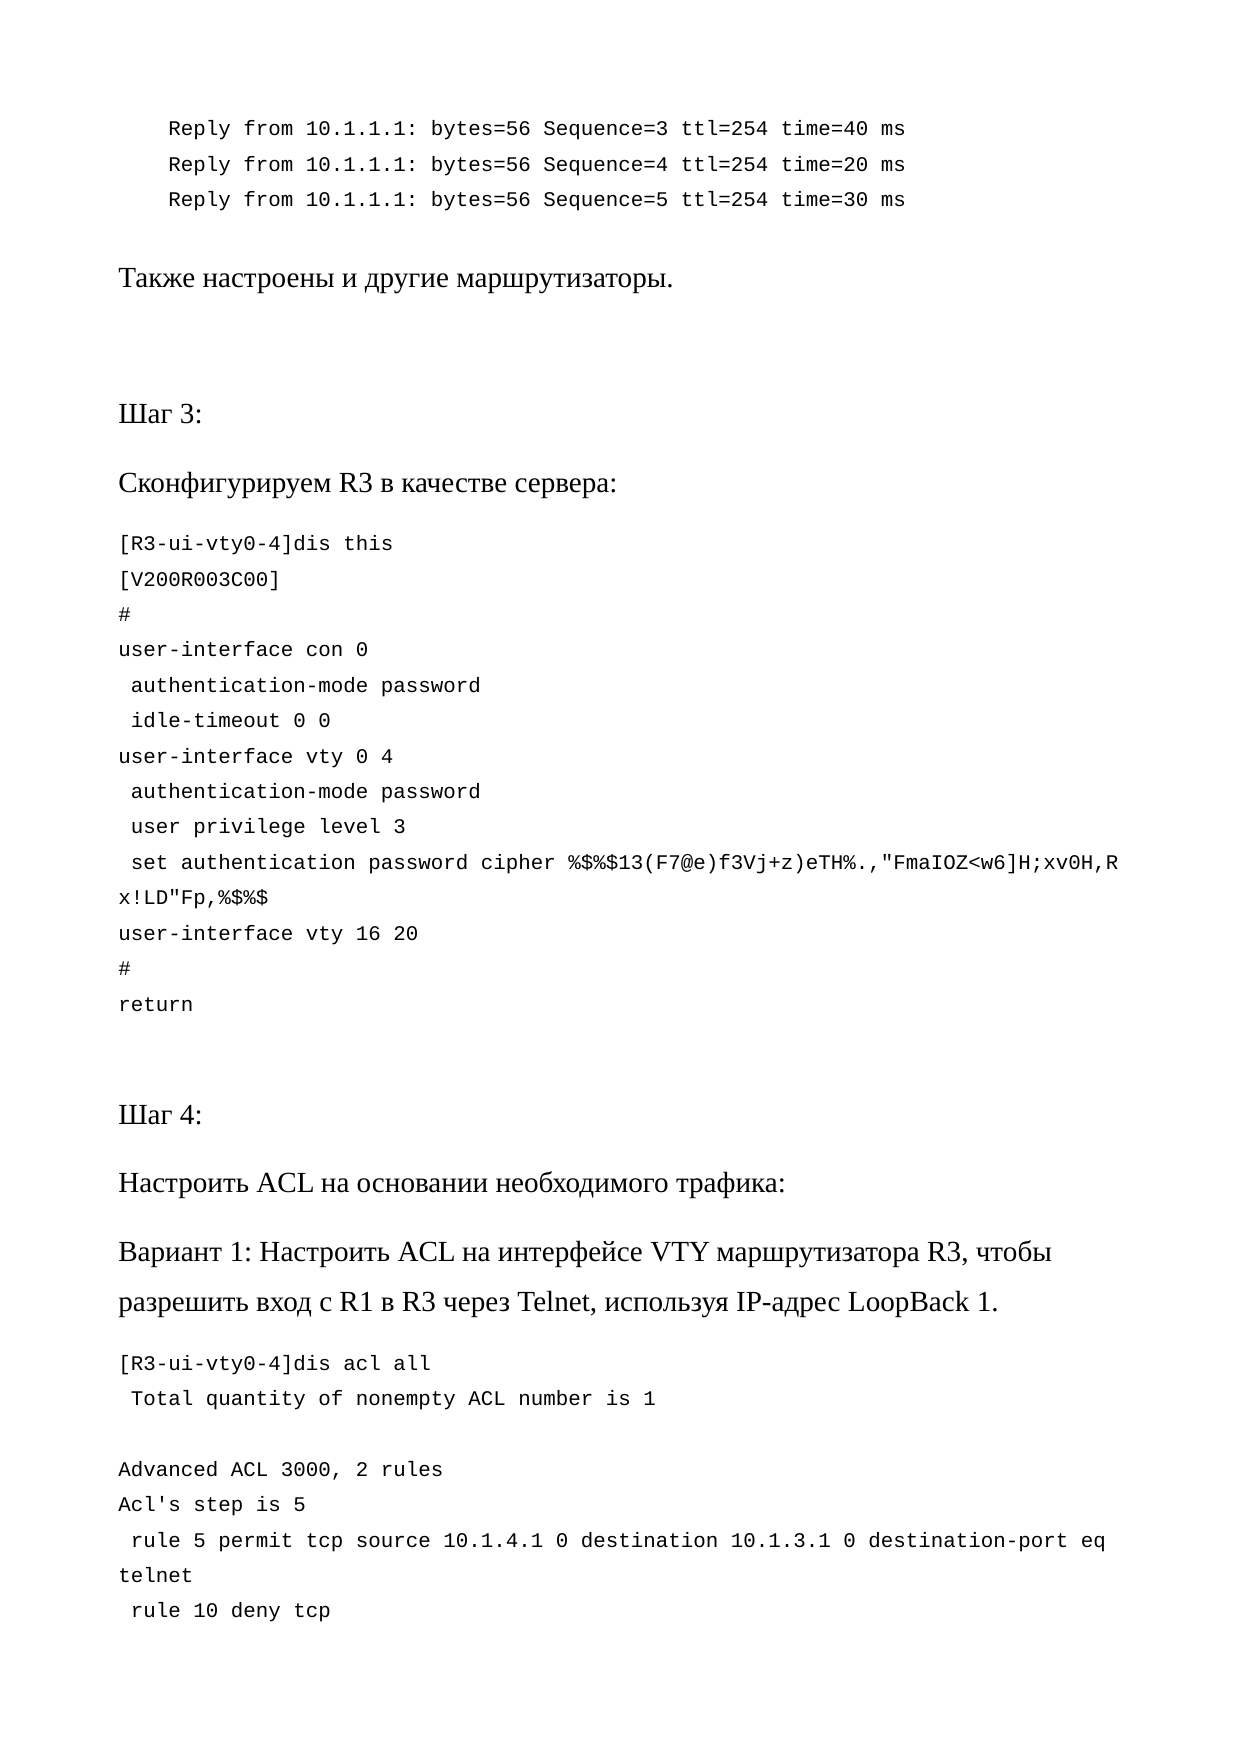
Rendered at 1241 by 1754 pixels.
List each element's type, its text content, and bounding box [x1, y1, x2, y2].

text Также настроены и другие маршрутизаторы. [118, 260, 1122, 293]
text user-interface con 0 [118, 639, 1122, 663]
text [R3-ui-vty0-4]dis acl all [118, 1353, 1122, 1376]
text [R3-ui-vty0-4]dis this [118, 533, 1122, 557]
text user privilege level 3 [118, 816, 1122, 840]
text Сконфигурируем R3 в качестве сервера: [118, 465, 1122, 498]
text Reply from 10.1.1.1: bytes=56 Sequence=3 ttl=254 time=40 ms [118, 118, 1122, 142]
text Шаг 3: [118, 396, 1122, 430]
text Шаг 4: [118, 1097, 1122, 1131]
text Reply from 10.1.1.1: bytes=56 Sequence=4 ttl=254 time=20 ms [118, 153, 1122, 177]
text rule 10 deny tcp [118, 1601, 1122, 1624]
text # [118, 958, 1122, 982]
text Total quantity of nonempty ACL number is 1 [118, 1388, 1122, 1412]
text Advanced ACL 3000, 2 rules [118, 1459, 1122, 1482]
text user-interface vty 16 20 [118, 923, 1122, 946]
text return [118, 993, 1122, 1017]
text x!LD"Fp,%$%$ [118, 887, 1122, 911]
text Reply from 10.1.1.1: bytes=56 Sequence=5 ttl=254 time=30 ms [118, 189, 1122, 213]
text authentication-mode password [118, 675, 1122, 698]
text rule 5 permit tcp source 10.1.4.1 0 destination 10.1.3.1 0 destination-port eq [118, 1530, 1122, 1553]
text Настроить ACL на основании необходимого трафика: [118, 1166, 1122, 1199]
text # [118, 604, 1122, 628]
text user-interface vty 0 4 [118, 746, 1122, 769]
text Вариант 1: Настроить ACL на интерфейсе VTY маршрутизатора R3, чтобы разрешить вход с R1 в R3 через Telnet, используя IP-адрес LoopBack 1. [118, 1234, 1122, 1318]
text [V200R003C00] [118, 568, 1122, 592]
text authentication-mode password [118, 781, 1122, 805]
text set authentication password cipher %$%$13(F7@e)f3Vj+z)eTH%.,"FmaIOZ<w6]H;xv0H,R [118, 852, 1122, 876]
text Acl's step is 5 [118, 1494, 1122, 1518]
text telnet [118, 1565, 1122, 1589]
text idle-timeout 0 0 [118, 710, 1122, 734]
